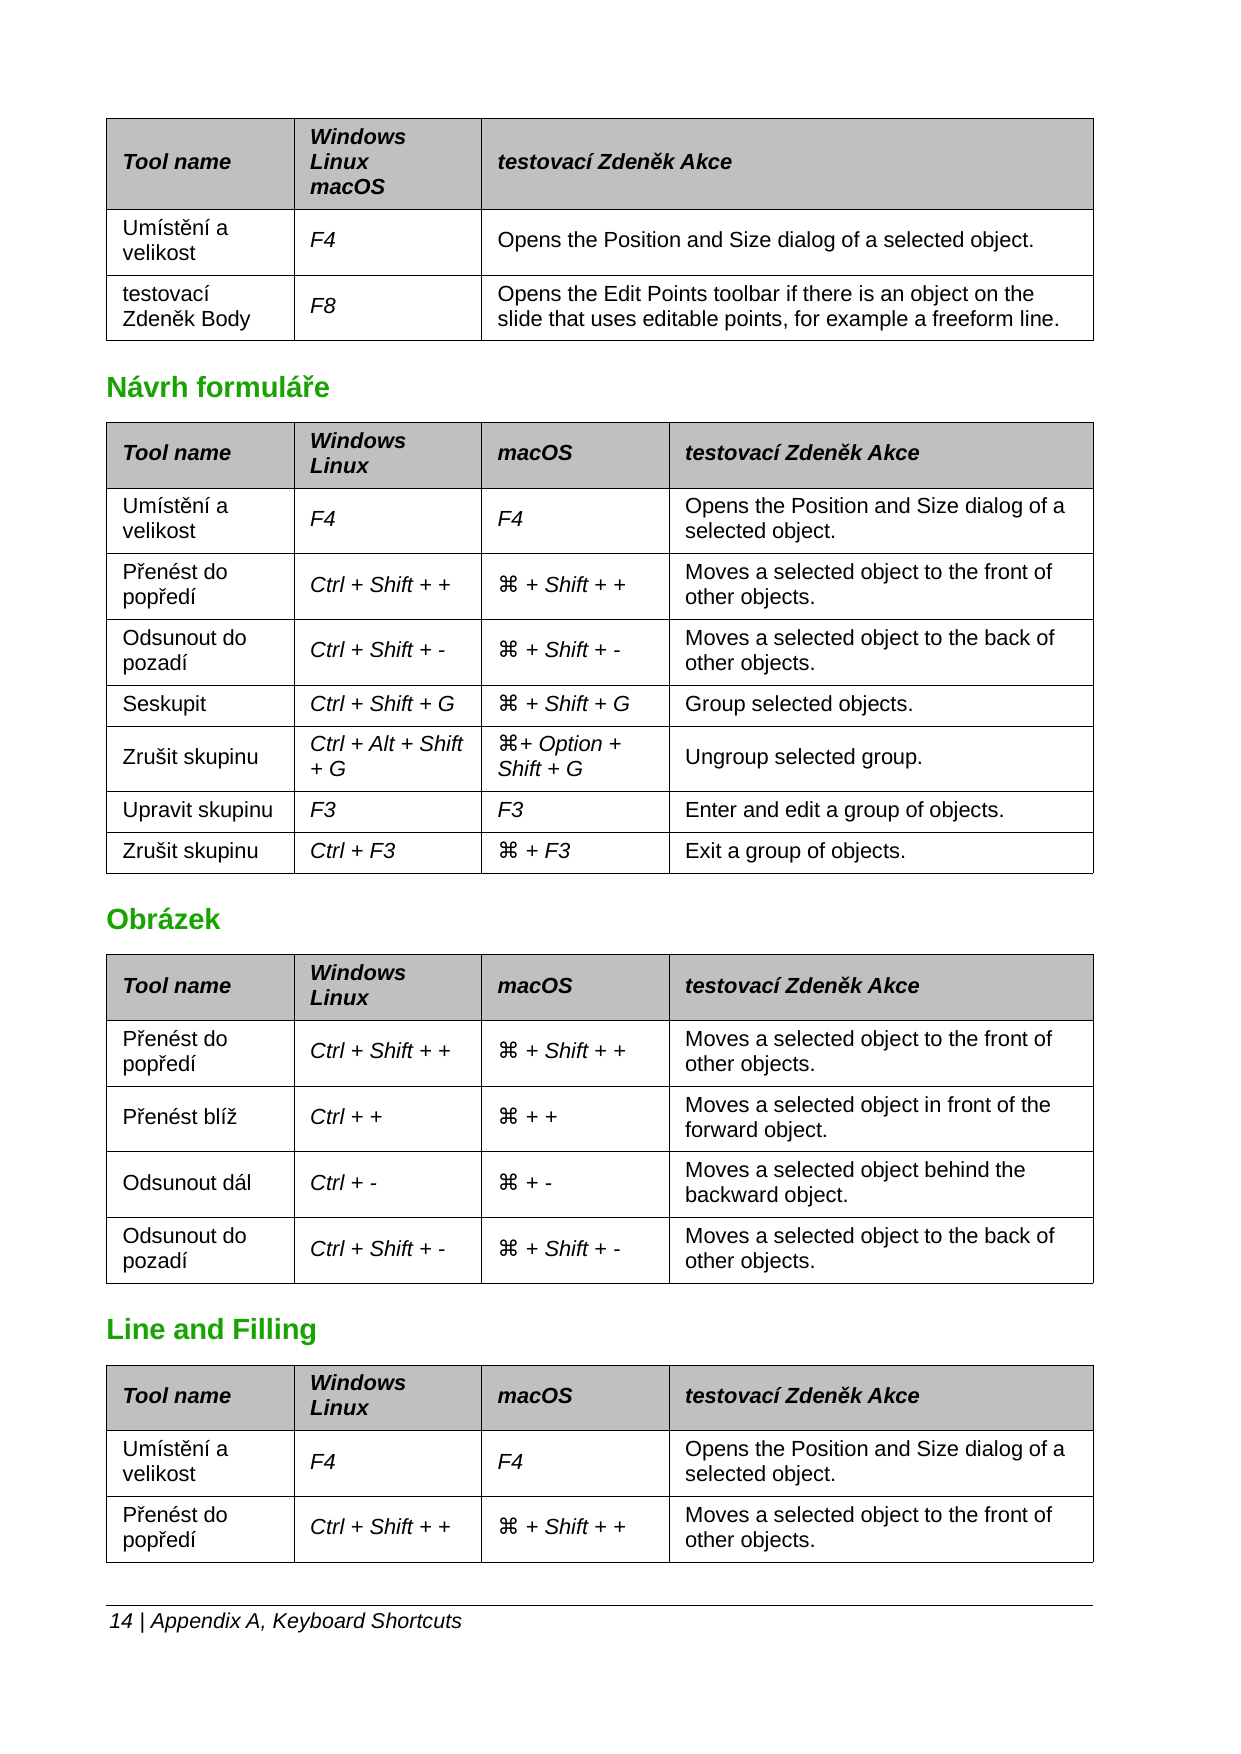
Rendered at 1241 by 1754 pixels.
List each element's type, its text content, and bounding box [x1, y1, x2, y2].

table_cell F4 [482, 1431, 669, 1496]
table_cell Ctrl + Shift + + [295, 1021, 481, 1086]
table_cell Moves a selected object to the front of other objects. [670, 554, 1093, 619]
table_cell ⌘ + Shift + - [482, 1218, 669, 1283]
table_cell ⌘ + Shift + G [482, 686, 669, 726]
table_cell Ctrl + Shift + + [295, 554, 481, 619]
table_cell Přenést do popředí [107, 1497, 294, 1562]
table_cell Exit a group of objects. [670, 833, 1093, 873]
table_header Tool name [107, 955, 294, 1020]
table_cell ⌘ + Shift + - [482, 620, 669, 685]
table_cell Přenést do popředí [107, 1021, 294, 1086]
table_cell F4 [295, 210, 481, 274]
table_cell Ctrl + Shift + - [295, 1218, 481, 1283]
table_cell Umístění a velikost [107, 489, 294, 553]
table_header Tool name [107, 1366, 294, 1430]
table_cell F8 [295, 276, 481, 340]
table_cell Ungroup selected group. [670, 727, 1093, 791]
table_cell Moves a selected object to the back of other objects. [670, 1218, 1093, 1283]
subtitle Obrázek [106, 902, 1093, 936]
table_header Windows Linux [295, 955, 481, 1020]
subtitle Line and Filling [106, 1312, 1093, 1346]
table_header Tool name [107, 119, 294, 209]
table_cell Opens the Edit Points toolbar if there is an object on the slide that uses editable points, for example a freeform line. [482, 276, 1093, 340]
table_cell Upravit skupinu [107, 792, 294, 832]
table_header Windows Linux [295, 1366, 481, 1430]
table_cell F3 [482, 792, 669, 832]
table_header macOS [482, 423, 669, 488]
table_cell Ctrl + Shift + + [295, 1497, 481, 1562]
table_header testovací Zdeněk Akce [482, 119, 1093, 209]
table_cell Opens the Position and Size dialog of a selected object. [670, 1431, 1093, 1496]
table_cell F3 [295, 792, 481, 832]
table_header testovací Zdeněk Akce [670, 423, 1093, 488]
table_cell Ctrl + Shift + G [295, 686, 481, 726]
table_cell Přenést blíž [107, 1087, 294, 1151]
table_cell Ctrl + Alt + Shift + G [295, 727, 481, 791]
table_cell Moves a selected object in front of the forward object. [670, 1087, 1093, 1151]
subtitle Návrh formuláře [106, 369, 1093, 403]
table_cell ⌘ + Shift + + [482, 1021, 669, 1086]
table_cell Enter and edit a group of objects. [670, 792, 1093, 832]
table_cell ⌘ + - [482, 1152, 669, 1217]
table_cell Opens the Position and Size dialog of a selected object. [482, 210, 1093, 274]
table_header macOS [482, 955, 669, 1020]
table_cell Moves a selected object to the front of other objects. [670, 1497, 1093, 1562]
table_header testovací Zdeněk Akce [670, 1366, 1093, 1430]
table_cell testovací Zdeněk Body [107, 276, 294, 340]
table_cell ⌘+ Option + Shift + G [482, 727, 669, 791]
table_cell Opens the Position and Size dialog of a selected object. [670, 489, 1093, 553]
table_header testovací Zdeněk Akce [670, 955, 1093, 1020]
table_cell F4 [295, 1431, 481, 1496]
table_cell Odsunout do pozadí [107, 620, 294, 685]
table_cell ⌘ + Shift + + [482, 1497, 669, 1562]
table_cell Moves a selected object to the back of other objects. [670, 620, 1093, 685]
table_cell Moves a selected object behind the backward object. [670, 1152, 1093, 1217]
table_cell Odsunout dál [107, 1152, 294, 1217]
table_header macOS [482, 1366, 669, 1430]
table_cell Moves a selected object to the front of other objects. [670, 1021, 1093, 1086]
table_cell Ctrl + - [295, 1152, 481, 1217]
table_cell ⌘ + F3 [482, 833, 669, 873]
table_cell ⌘ + + [482, 1087, 669, 1151]
table_cell Seskupit [107, 686, 294, 726]
table_cell Odsunout do pozadí [107, 1218, 294, 1283]
table_cell Ctrl + + [295, 1087, 481, 1151]
table_cell Umístění a velikost [107, 210, 294, 274]
table_cell ⌘ + Shift + + [482, 554, 669, 619]
table_cell Zrušit skupinu [107, 833, 294, 873]
table_cell Umístění a velikost [107, 1431, 294, 1496]
table_cell F4 [482, 489, 669, 553]
table_header Tool name [107, 423, 294, 488]
table_cell Ctrl + F3 [295, 833, 481, 873]
table_cell Přenést do popředí [107, 554, 294, 619]
table_cell Ctrl + Shift + - [295, 620, 481, 685]
table_cell F4 [295, 489, 481, 553]
table_cell Zrušit skupinu [107, 727, 294, 791]
table_header Windows Linux [295, 423, 481, 488]
table_cell Group selected objects. [670, 686, 1093, 726]
table_header Windows Linux macOS [295, 119, 481, 209]
